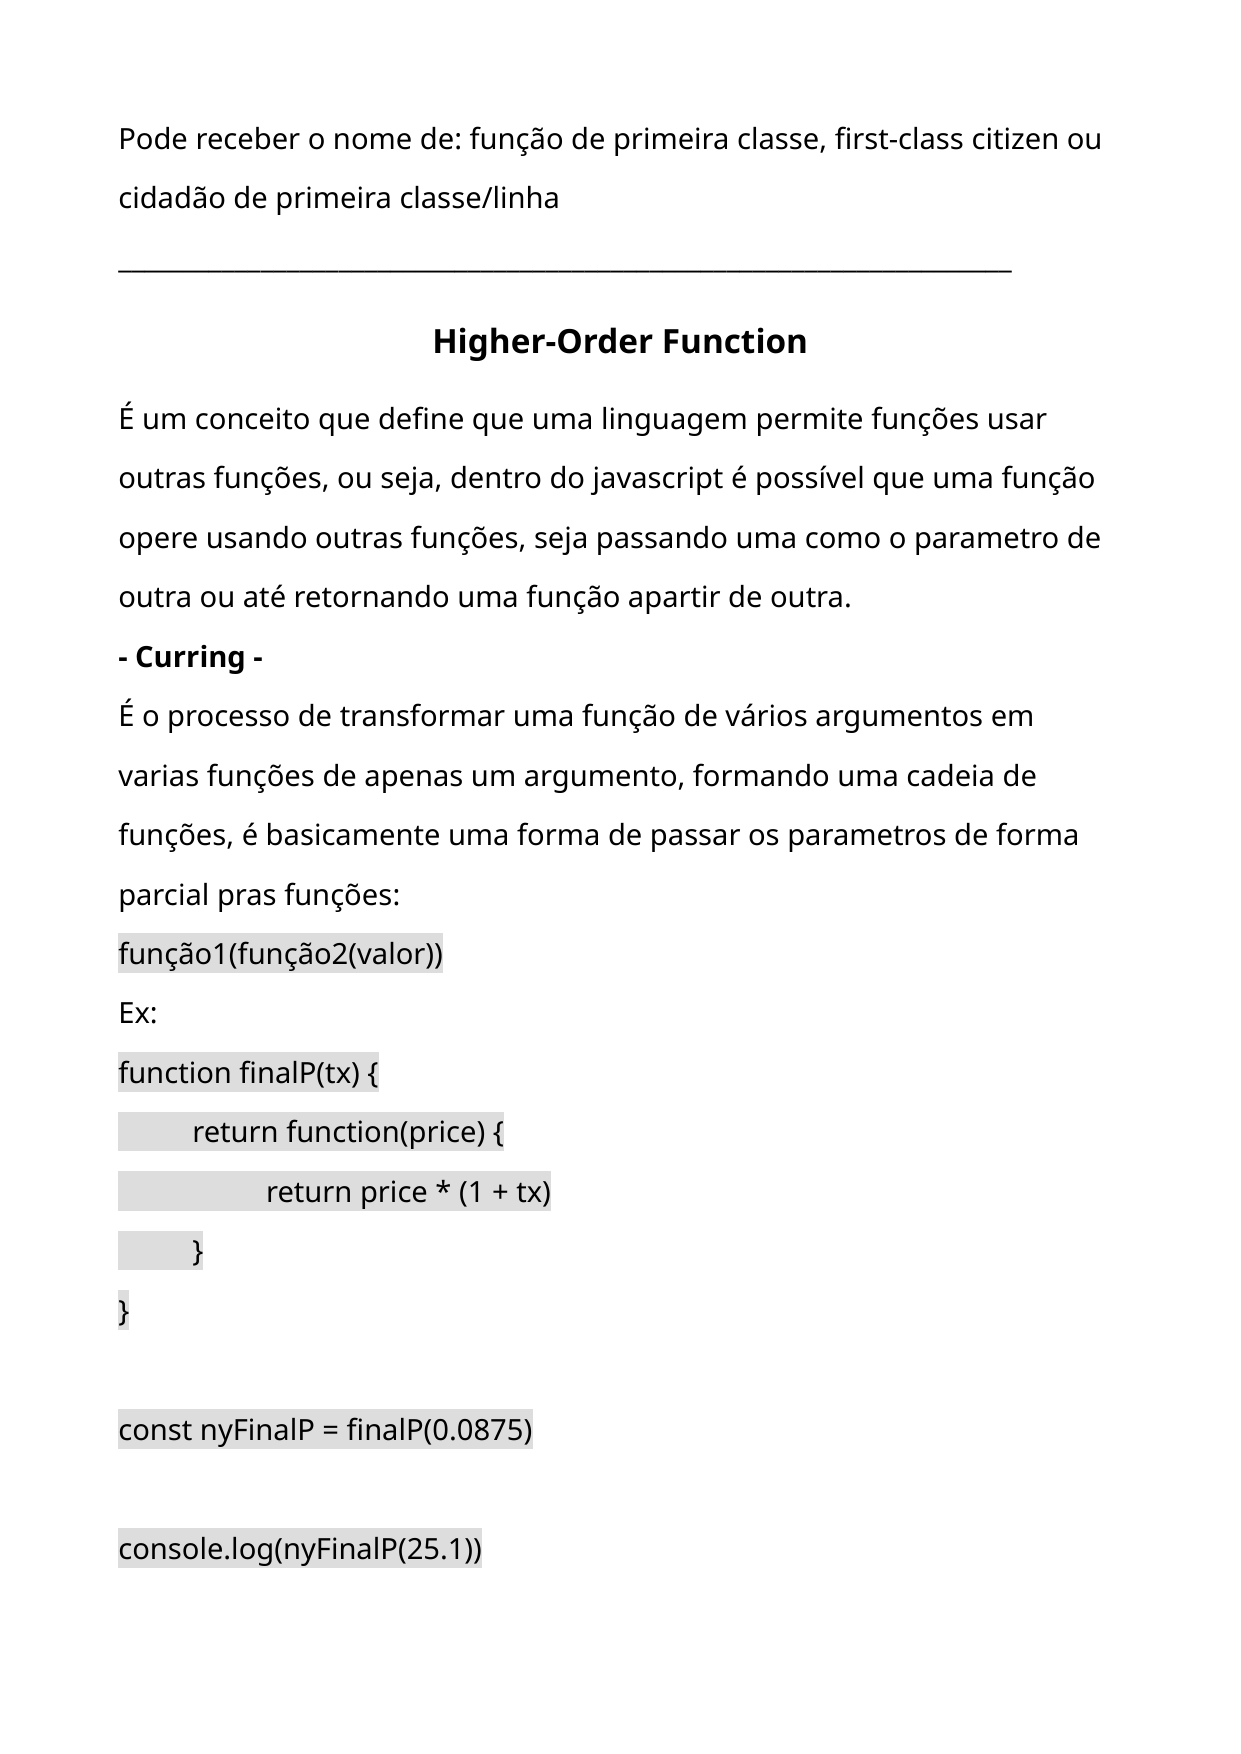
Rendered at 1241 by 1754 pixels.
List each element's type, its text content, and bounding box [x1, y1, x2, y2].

text const nyFinalP = finalP(0.0875) [118, 1409, 1122, 1449]
text Pode receber o nome de: função de primeira classe, first-class citizen ou cidadão de primeira classe/linha [118, 118, 1122, 217]
text } [118, 1290, 1122, 1330]
text return function(price) { [118, 1112, 1122, 1151]
text return price * (1 + tx) [118, 1171, 1122, 1211]
text - Curring - [118, 636, 1122, 676]
text } [118, 1231, 1122, 1270]
text _____________________________________________________________________ [118, 237, 1122, 277]
text função1(função2(valor)) [118, 933, 1122, 973]
text Ex: [118, 993, 1122, 1032]
subtitle Higher-Order Function [118, 317, 1122, 363]
text É o processo de transformar uma função de vários argumentos em varias funções de apenas um argumento, formando uma cadeia de funções, é basicamente uma forma de passar os parametros de forma parcial pras funções: [118, 695, 1122, 913]
text console.log(nyFinalP(25.1)) [118, 1528, 1122, 1568]
text function finalP(tx) { [118, 1052, 1122, 1092]
text É um conceito que define que uma linguagem permite funções usar outras funções, ou seja, dentro do javascript é possível que uma função opere usando outras funções, seja passando uma como o parametro de outra ou até retornando uma função apartir de outra. [118, 398, 1122, 616]
